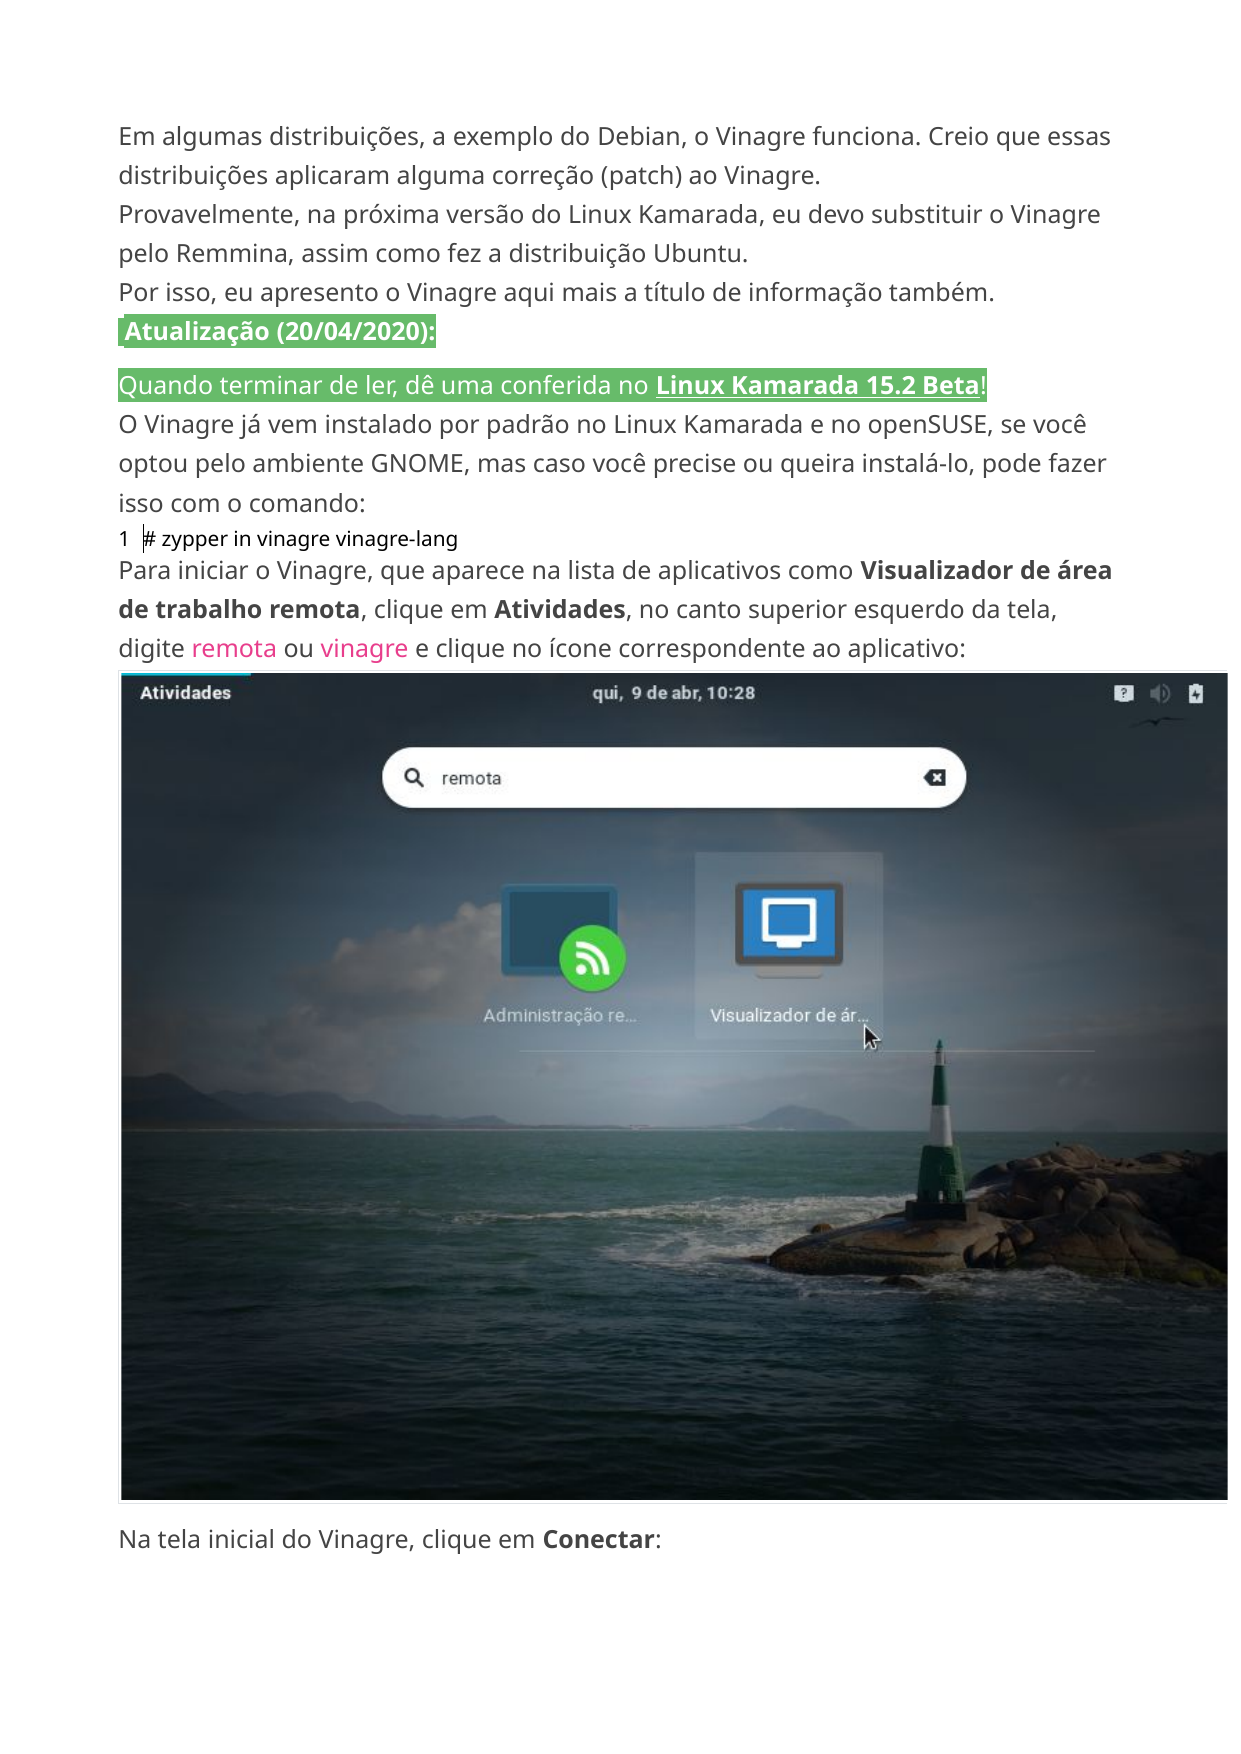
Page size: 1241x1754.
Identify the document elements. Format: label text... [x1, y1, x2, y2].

text Quando terminar de ler, dê uma conferida no Linux Kamarada 15.2 Beta! [118, 368, 1122, 402]
text Por isso, eu apresento o Vinagre aqui mais a título de informação também. [118, 275, 1122, 309]
table_header 1 [118, 524, 143, 553]
table_header # zypper in vinagre vinagre-lang [144, 524, 474, 553]
text O Vinagre já vem instalado por padrão no Linux Kamarada e no openSUSE, se você optou pelo ambiente GNOME, mas caso você precise ou queira instalá-lo, pode fazer isso com o comando: [118, 407, 1122, 519]
text Para iniciar o Vinagre, que aparece na lista de aplicativos como Visualizador de área de trabalho remota, clique em Atividades, no canto superior esquerdo da tela, digite remota ou vinagre e clique no ícone correspondente ao aplicativo: [118, 553, 1122, 665]
text Na tela inicial do Vinagre, clique em Conectar: [118, 1522, 1122, 1556]
text Em algumas distribuições, a exemplo do Debian, o Vinagre funciona. Creio que essas distribuições aplicaram alguma correção (patch) ao Vinagre. [118, 118, 1122, 191]
text Provavelmente, na próxima versão do Linux Kamarada, eu devo substituir o Vinagre pelo Remmina, assim como fez a distribuição Ubuntu. [118, 196, 1122, 270]
text Atualização (20/04/2020): [118, 314, 1122, 348]
picture [121, 673, 1228, 1500]
